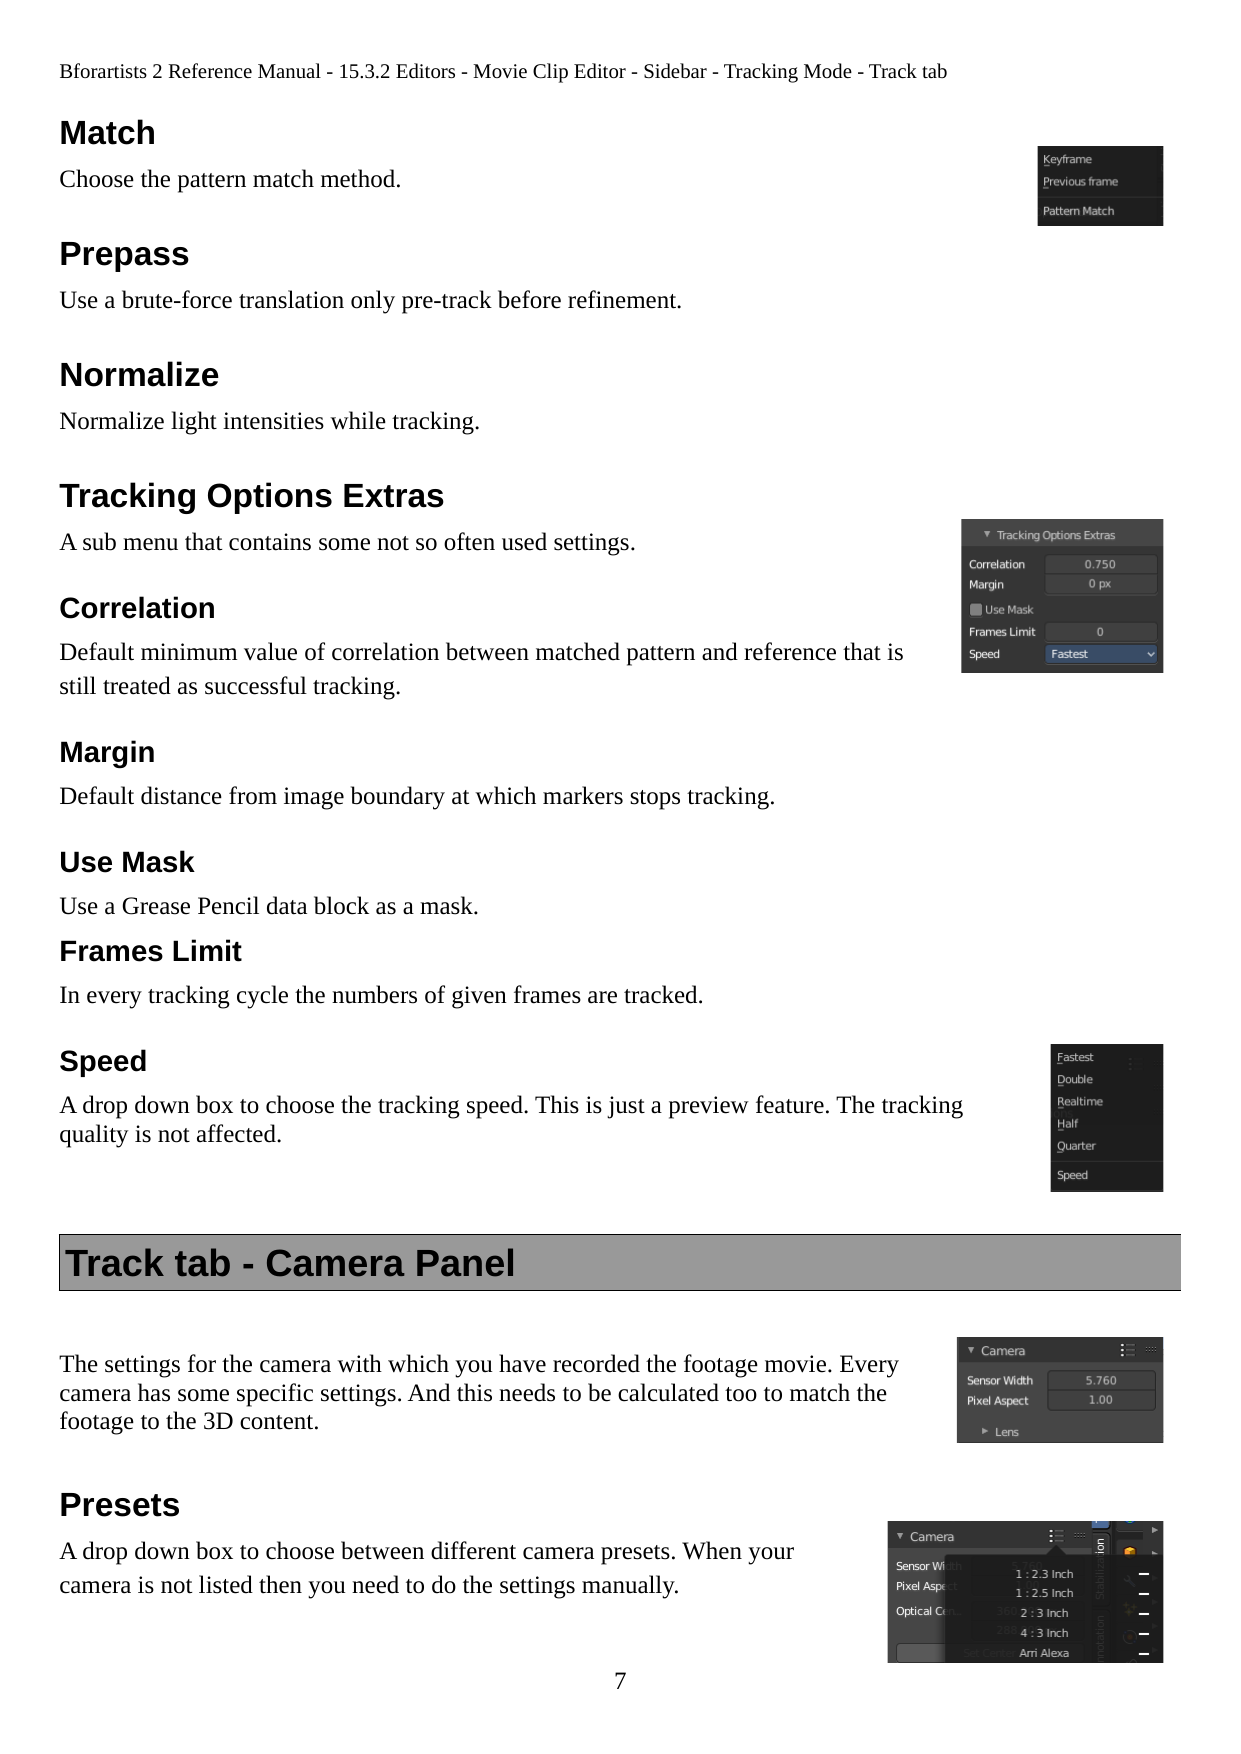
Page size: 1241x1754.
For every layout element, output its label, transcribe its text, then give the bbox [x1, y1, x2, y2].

subtitle Margin [59, 735, 1181, 769]
subtitle Speed [59, 1044, 1050, 1078]
picture [887, 1521, 1164, 1663]
table_header Track tab - Camera Panel [60, 1235, 1181, 1290]
picture [1037, 146, 1164, 226]
text Normalize light intensities while tracking. [59, 406, 1181, 434]
text Default minimum value of correlation between matched pattern and reference that is still treated as successful tracking. [59, 637, 1181, 700]
text A drop down box to choose the tracking speed. This is just a preview feature. The tracking quality is not affected. [59, 1091, 1050, 1148]
text A sub menu that contains some not so often used settings. [59, 527, 961, 556]
subtitle Frames Limit [59, 934, 1181, 968]
text Use a brute-force translation only pre-track before refinement. [59, 285, 1181, 313]
subtitle Tracking Options Extras [59, 476, 1181, 514]
subtitle Use Mask [59, 845, 1181, 878]
picture [961, 519, 1164, 673]
text In every tracking cycle the numbers of given frames are tracked. [59, 981, 1181, 1009]
text A drop down box to choose between different camera presets. When your camera is not listed then you need to do the settings manually. [59, 1536, 887, 1599]
subtitle [1164, 1044, 1181, 1078]
text The settings for the camera with which you have recorded the footage movie. Every camera has some specific settings. And this needs to be calculated too to match the footage to the 3D content. [59, 1349, 956, 1435]
text Choose the pattern match method. [59, 164, 1037, 192]
subtitle Presets [59, 1485, 1181, 1523]
subtitle Match [59, 113, 1181, 151]
text Default distance from image boundary at which markers stops tracking. [59, 781, 1181, 810]
subtitle Prepass [59, 234, 1181, 272]
subtitle [1164, 591, 1181, 624]
picture [956, 1337, 1164, 1443]
text Use a Grease Pencil data block as a mask. [59, 891, 1181, 920]
subtitle Normalize [59, 355, 1181, 393]
subtitle Correlation [59, 591, 961, 624]
picture [1050, 1044, 1164, 1192]
